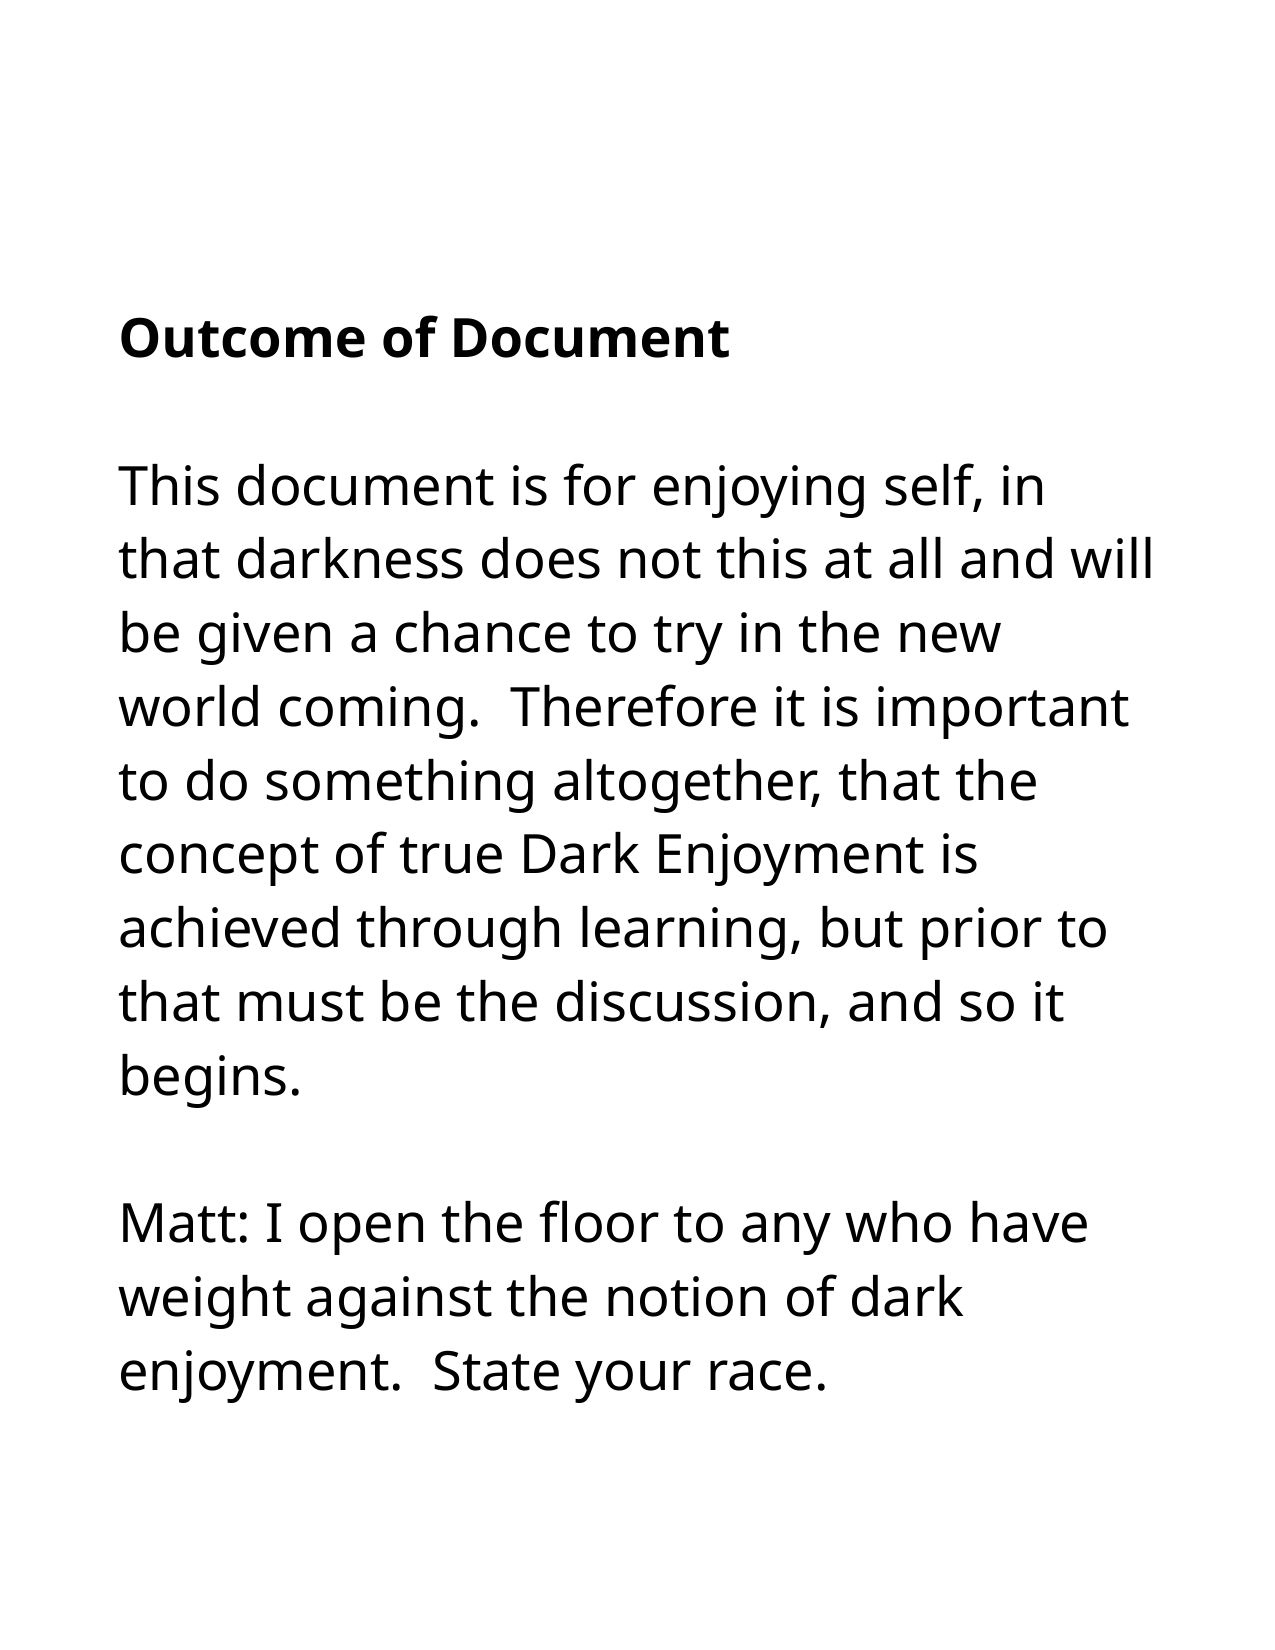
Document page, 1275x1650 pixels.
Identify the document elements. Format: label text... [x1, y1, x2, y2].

text Outcome of Document [118, 300, 1157, 373]
text Matt: I open the floor to any who have weight against the notion of dark enjoyment. State your race. [118, 1185, 1157, 1406]
text This document is for enjoying self, in that darkness does not this at all and will be given a chance to try in the new world coming. Therefore it is important to do something altogether, that the concept of true Dark Enjoyment is achieved through learning, but prior to that must be the discussion, and so it begins. [118, 447, 1157, 1111]
